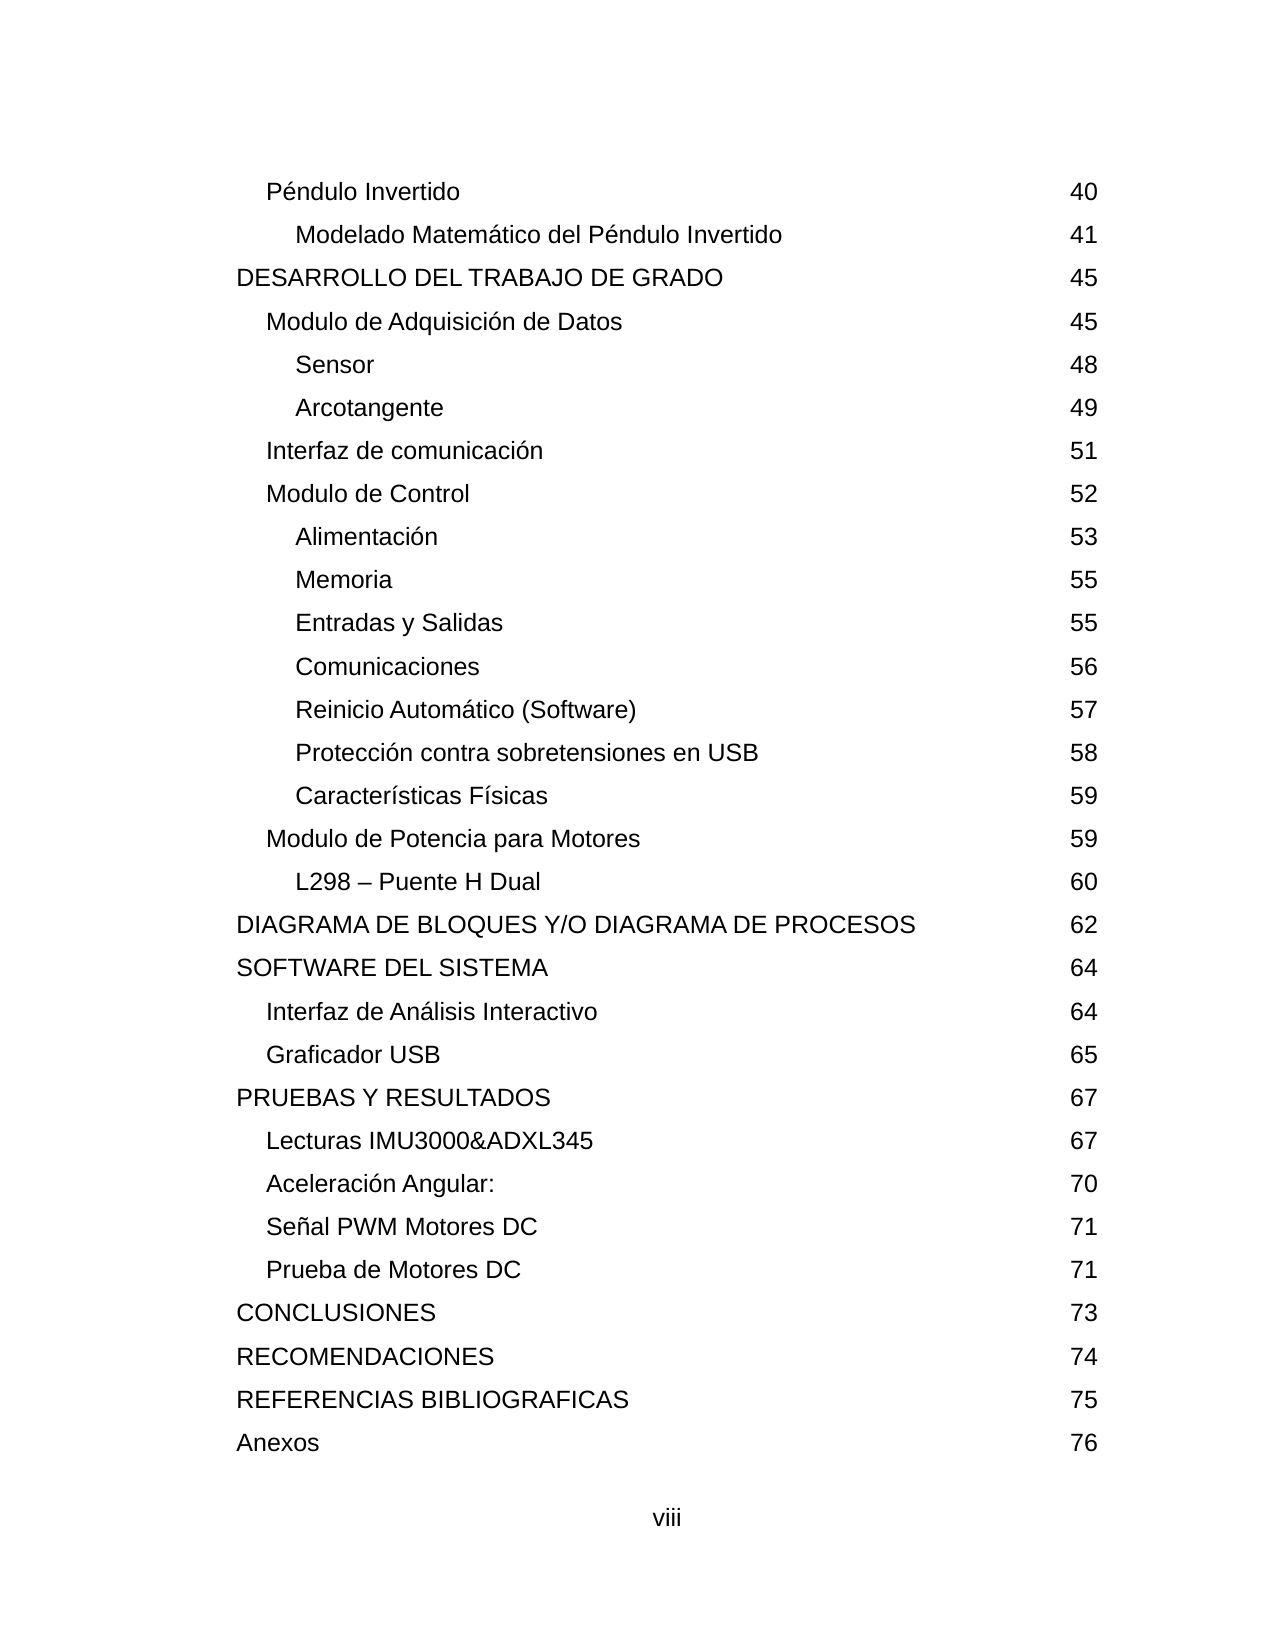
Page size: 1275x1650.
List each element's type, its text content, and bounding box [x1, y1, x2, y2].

text Memoria 55 [295, 565, 1098, 594]
text Sensor 48 [295, 350, 1098, 378]
text Alimentación 53 [295, 522, 1098, 551]
text REFERENCIAS BIBLIOGRAFICAS 75 [236, 1385, 1098, 1413]
text Graficador USB 65 [266, 1040, 1098, 1068]
text Aceleración Angular: 70 [266, 1169, 1098, 1198]
text PRUEBAS Y RESULTADOS 67 [236, 1083, 1098, 1112]
text L298 – Puente H Dual 60 [295, 867, 1098, 896]
text Interfaz de comunicación 51 [266, 436, 1098, 465]
text Entradas y Salidas 55 [295, 608, 1098, 637]
text Prueba de Motores DC 71 [266, 1255, 1098, 1284]
text RECOMENDACIONES 74 [236, 1342, 1098, 1370]
text SOFTWARE DEL SISTEMA 64 [236, 953, 1098, 982]
text Modulo de Potencia para Motores 59 [266, 824, 1098, 853]
text DESARROLLO DEL TRABAJO DE GRADO 45 [236, 263, 1098, 292]
text Protección contra sobretensiones en USB 58 [295, 738, 1098, 767]
text Péndulo Invertido 40 [266, 177, 1098, 206]
text DIAGRAMA DE BLOQUES Y/O DIAGRAMA DE PROCESOS 62 [236, 910, 1098, 939]
text CONCLUSIONES 73 [236, 1298, 1098, 1327]
text Señal PWM Motores DC 71 [266, 1212, 1098, 1241]
text Modulo de Adquisición de Datos 45 [266, 307, 1098, 335]
text Modelado Matemático del Péndulo Invertido 41 [295, 220, 1098, 249]
text Comunicaciones 56 [295, 652, 1098, 680]
text Arcotangente 49 [295, 393, 1098, 422]
text Características Físicas 59 [295, 781, 1098, 810]
text Lecturas IMU3000&ADXL345 67 [266, 1126, 1098, 1155]
text Reinicio Automático (Software) 57 [295, 695, 1098, 723]
text Interfaz de Análisis Interactivo 64 [266, 997, 1098, 1025]
text Modulo de Control 52 [266, 479, 1098, 508]
text Anexos 76 [236, 1428, 1098, 1457]
